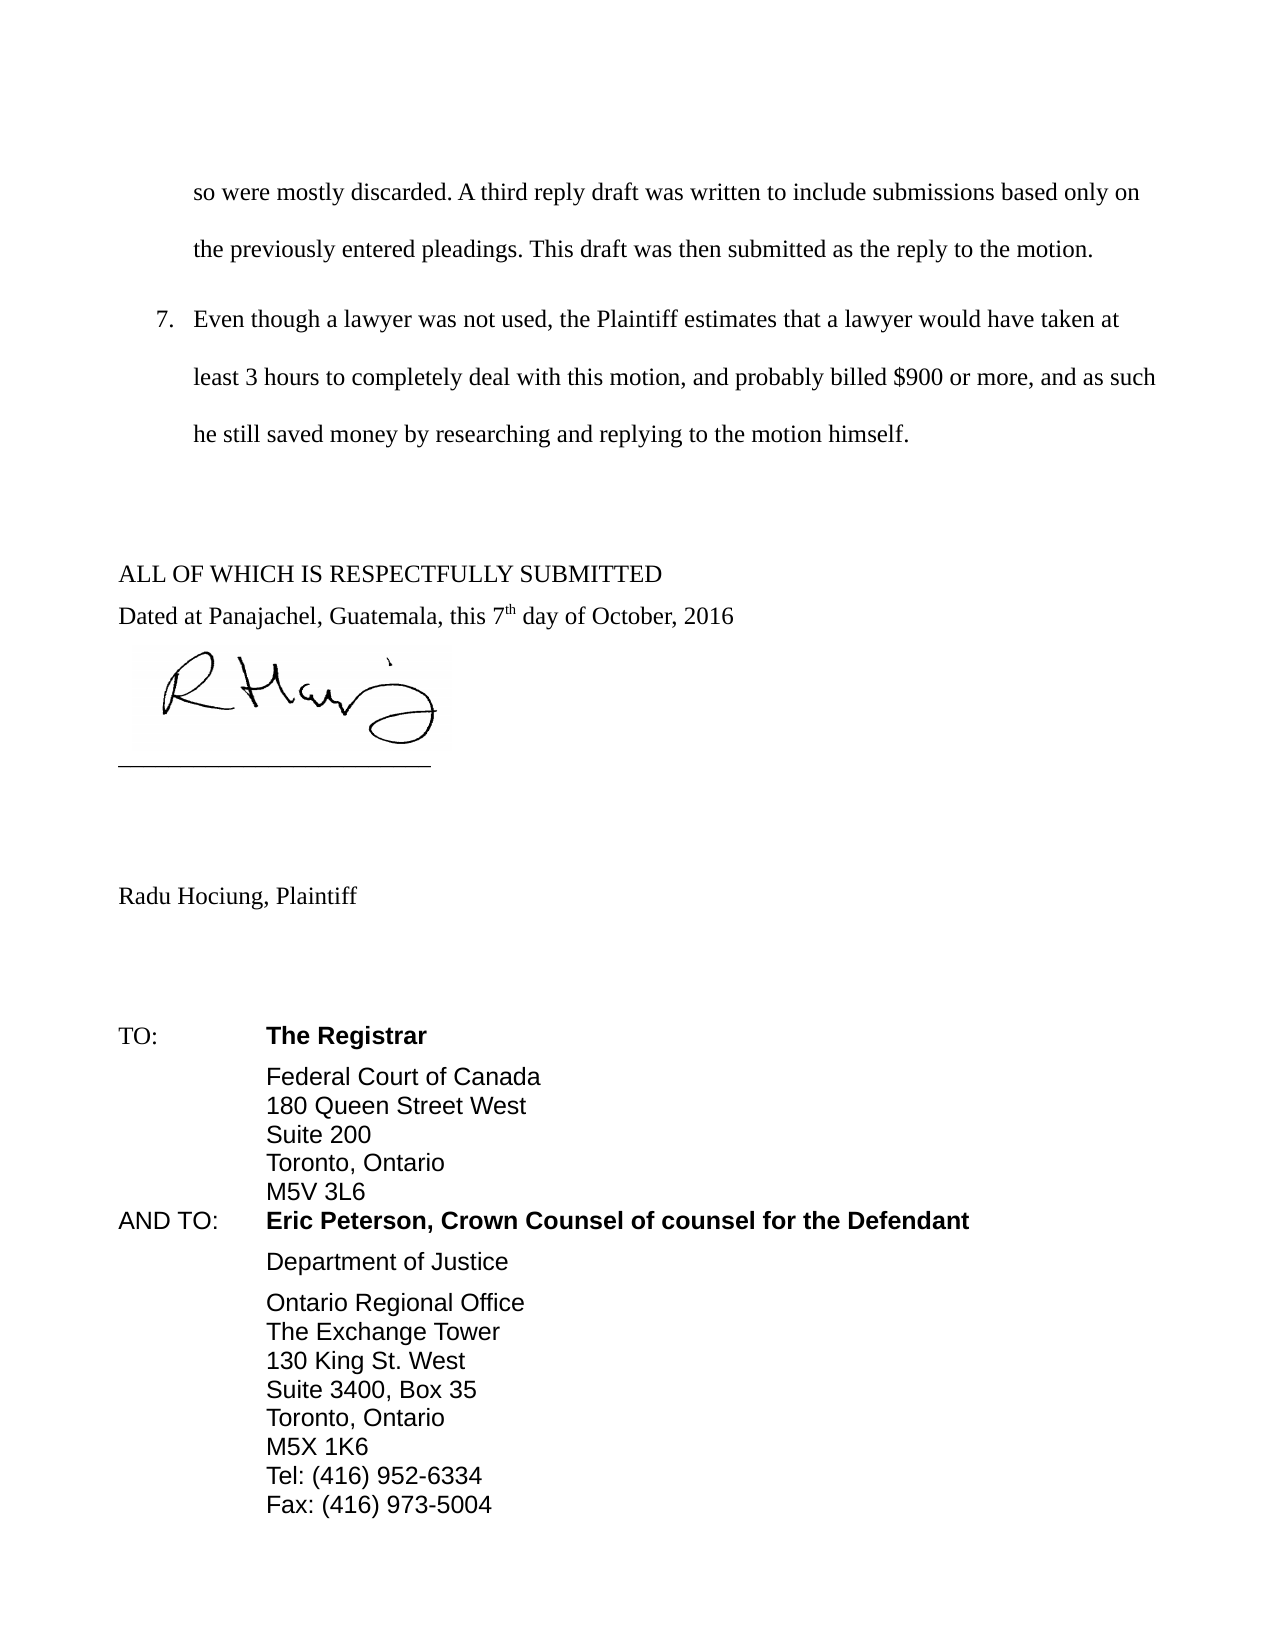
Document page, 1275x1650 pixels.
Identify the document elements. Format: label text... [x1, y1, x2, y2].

list so were mostly discarded. A third reply draft was written to include submissions based only on the previously entered pleadings. This draft was then submitted as the reply to the motion. [156, 177, 1157, 263]
text Suite 200 [266, 1120, 1157, 1148]
text TO: The Registrar [118, 1021, 1157, 1050]
text Tel: (416) 952-6334 [266, 1461, 1157, 1490]
text AND TO: Eric Peterson, Crown Counsel of counsel for the Defendant [118, 1206, 1157, 1235]
text Department of Justice [266, 1247, 1157, 1276]
list Even though a lawyer was not used, the Plaintiff estimates that a lawyer would have taken at least 3 hours to completely deal with this motion, and probably billed $900 or more, and as such he still saved money by researching and replying to the motion himself. [156, 304, 1157, 448]
text ALL OF WHICH IS RESPECTFULLY SUBMITTED [118, 559, 1157, 588]
text Toronto, Ontario [266, 1148, 1157, 1177]
text Federal Court of Canada [266, 1062, 1157, 1091]
text 130 King St. West [266, 1346, 1157, 1375]
text Toronto, Ontario [266, 1403, 1157, 1432]
text 180 Queen Street West [266, 1091, 1157, 1120]
text Suite 3400, Box 35 [266, 1375, 1157, 1403]
text The Exchange Tower [266, 1317, 1157, 1346]
text Ontario Regional Office [266, 1288, 1157, 1317]
text Dated at Panajachel, Guatemala, this 7th day of October, 2016 [118, 601, 1157, 629]
text M5V 3L6 [266, 1177, 1157, 1206]
picture [131, 645, 452, 751]
text Fax: (416) 973-5004 [266, 1490, 1157, 1518]
text _________________________ [118, 741, 1157, 769]
text M5X 1K6 [266, 1432, 1157, 1461]
text Radu Hociung, Plaintiff [118, 881, 1157, 909]
